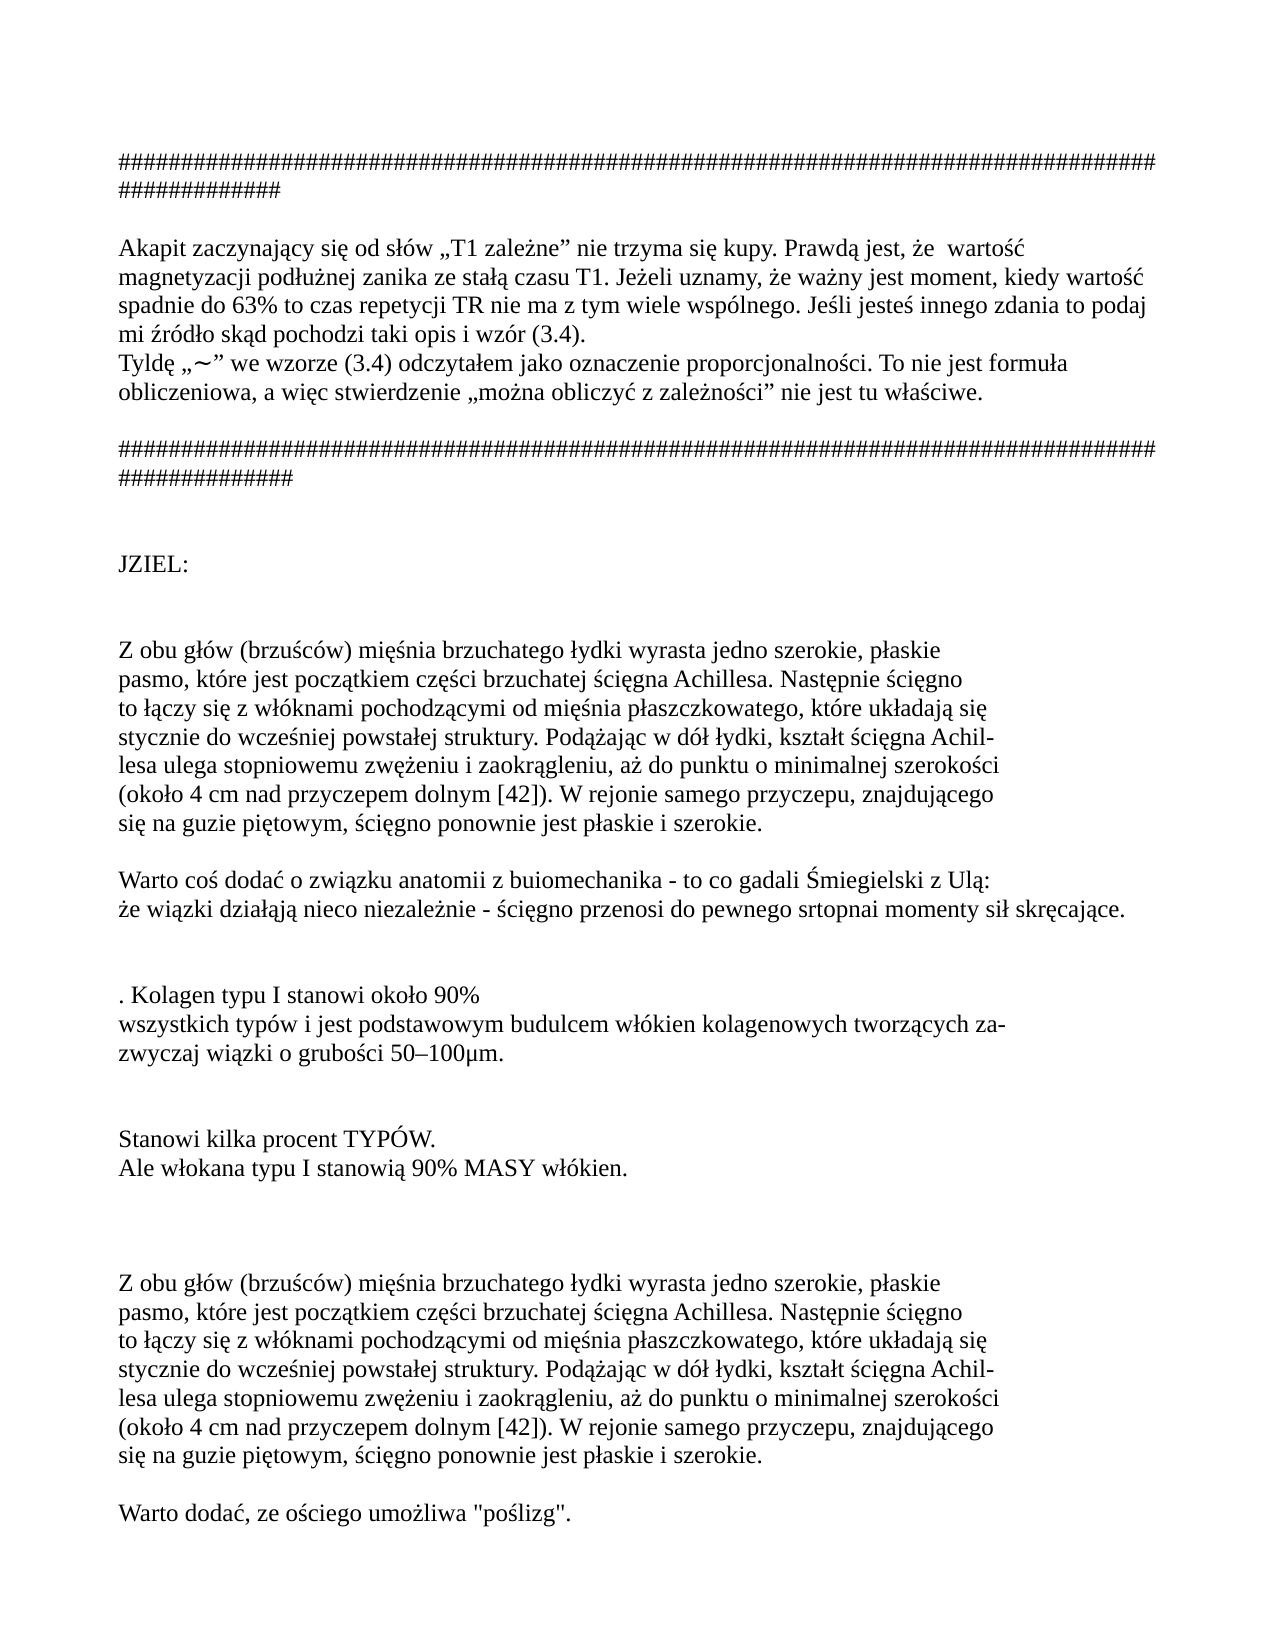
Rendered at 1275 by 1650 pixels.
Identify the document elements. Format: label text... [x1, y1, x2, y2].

text stycznie do wcześniej powstałej struktury. Podążając w dół łydki, kształt ścięgna Achil- [118, 1354, 1157, 1383]
text zwyczaj wiązki o grubości 50–100μm. [118, 1038, 1157, 1067]
text . Kolagen typu I stanowi około 90% [118, 981, 1157, 1009]
text ################################################################################################ [118, 147, 1157, 204]
text Ale włokana typu I stanowią 90% MASY włókien. [118, 1153, 1157, 1182]
text Tyldę „∼” we wzorze (3.4) odczytałem jako oznaczenie proporcjonalności. To nie jest formuła obliczeniowa, a więc stwierdzenie „można obliczyć z zależności” nie jest tu właściwe. [118, 348, 1157, 406]
text to łączy się z włóknami pochodzącymi od mięśnia płaszczkowatego, które układają się [118, 1326, 1157, 1354]
text się na guzie piętowym, ścięgno ponownie jest płaskie i szerokie. [118, 1441, 1157, 1469]
text lesa ulega stopniowemu zwężeniu i zaokrągleniu, aż do punktu o minimalnej szerokości [118, 751, 1157, 779]
text lesa ulega stopniowemu zwężeniu i zaokrągleniu, aż do punktu o minimalnej szerokości [118, 1383, 1157, 1412]
text ################################################################################################# [118, 434, 1157, 492]
text to łączy się z włóknami pochodzącymi od mięśnia płaszczkowatego, które układają się [118, 693, 1157, 722]
text że wiązki działąją nieco niezależnie - ścięgno przenosi do pewnego srtopnai momenty sił skręcające. [118, 894, 1157, 923]
text (około 4 cm nad przyczepem dolnym [42]). W rejonie samego przyczepu, znajdującego [118, 1412, 1157, 1441]
text Akapit zaczynający się od słów „T1 zależne” nie trzyma się kupy. Prawdą jest, że wartość magnetyzacji podłużnej zanika ze stałą czasu T1. Jeżeli uznamy, że ważny jest moment, kiedy wartość spadnie do 63% to czas repetycji TR nie ma z tym wiele wspólnego. Jeśli jesteś innego zdania to podaj mi źródło skąd pochodzi taki opis i wzór (3.4). [118, 233, 1157, 348]
text Stanowi kilka procent TYPÓW. [118, 1124, 1157, 1153]
text JZIEL: [118, 549, 1157, 578]
text pasmo, które jest początkiem części brzuchatej ścięgna Achillesa. Następnie ścięgno [118, 664, 1157, 693]
text Warto coś dodać o związku anatomii z buiomechanika - to co gadali Śmiegielski z Ulą: [118, 866, 1157, 894]
text Warto dodać, ze ościego umożliwa "poślizg". [118, 1498, 1157, 1527]
text Z obu głów (brzuśców) mięśnia brzuchatego łydki wyrasta jedno szerokie, płaskie [118, 1268, 1157, 1297]
text (około 4 cm nad przyczepem dolnym [42]). W rejonie samego przyczepu, znajdującego [118, 779, 1157, 808]
text Z obu głów (brzuśców) mięśnia brzuchatego łydki wyrasta jedno szerokie, płaskie [118, 636, 1157, 664]
text stycznie do wcześniej powstałej struktury. Podążając w dół łydki, kształt ścięgna Achil- [118, 722, 1157, 751]
text się na guzie piętowym, ścięgno ponownie jest płaskie i szerokie. [118, 808, 1157, 837]
text pasmo, które jest początkiem części brzuchatej ścięgna Achillesa. Następnie ścięgno [118, 1297, 1157, 1326]
text wszystkich typów i jest podstawowym budulcem włókien kolagenowych tworzących za- [118, 1009, 1157, 1038]
